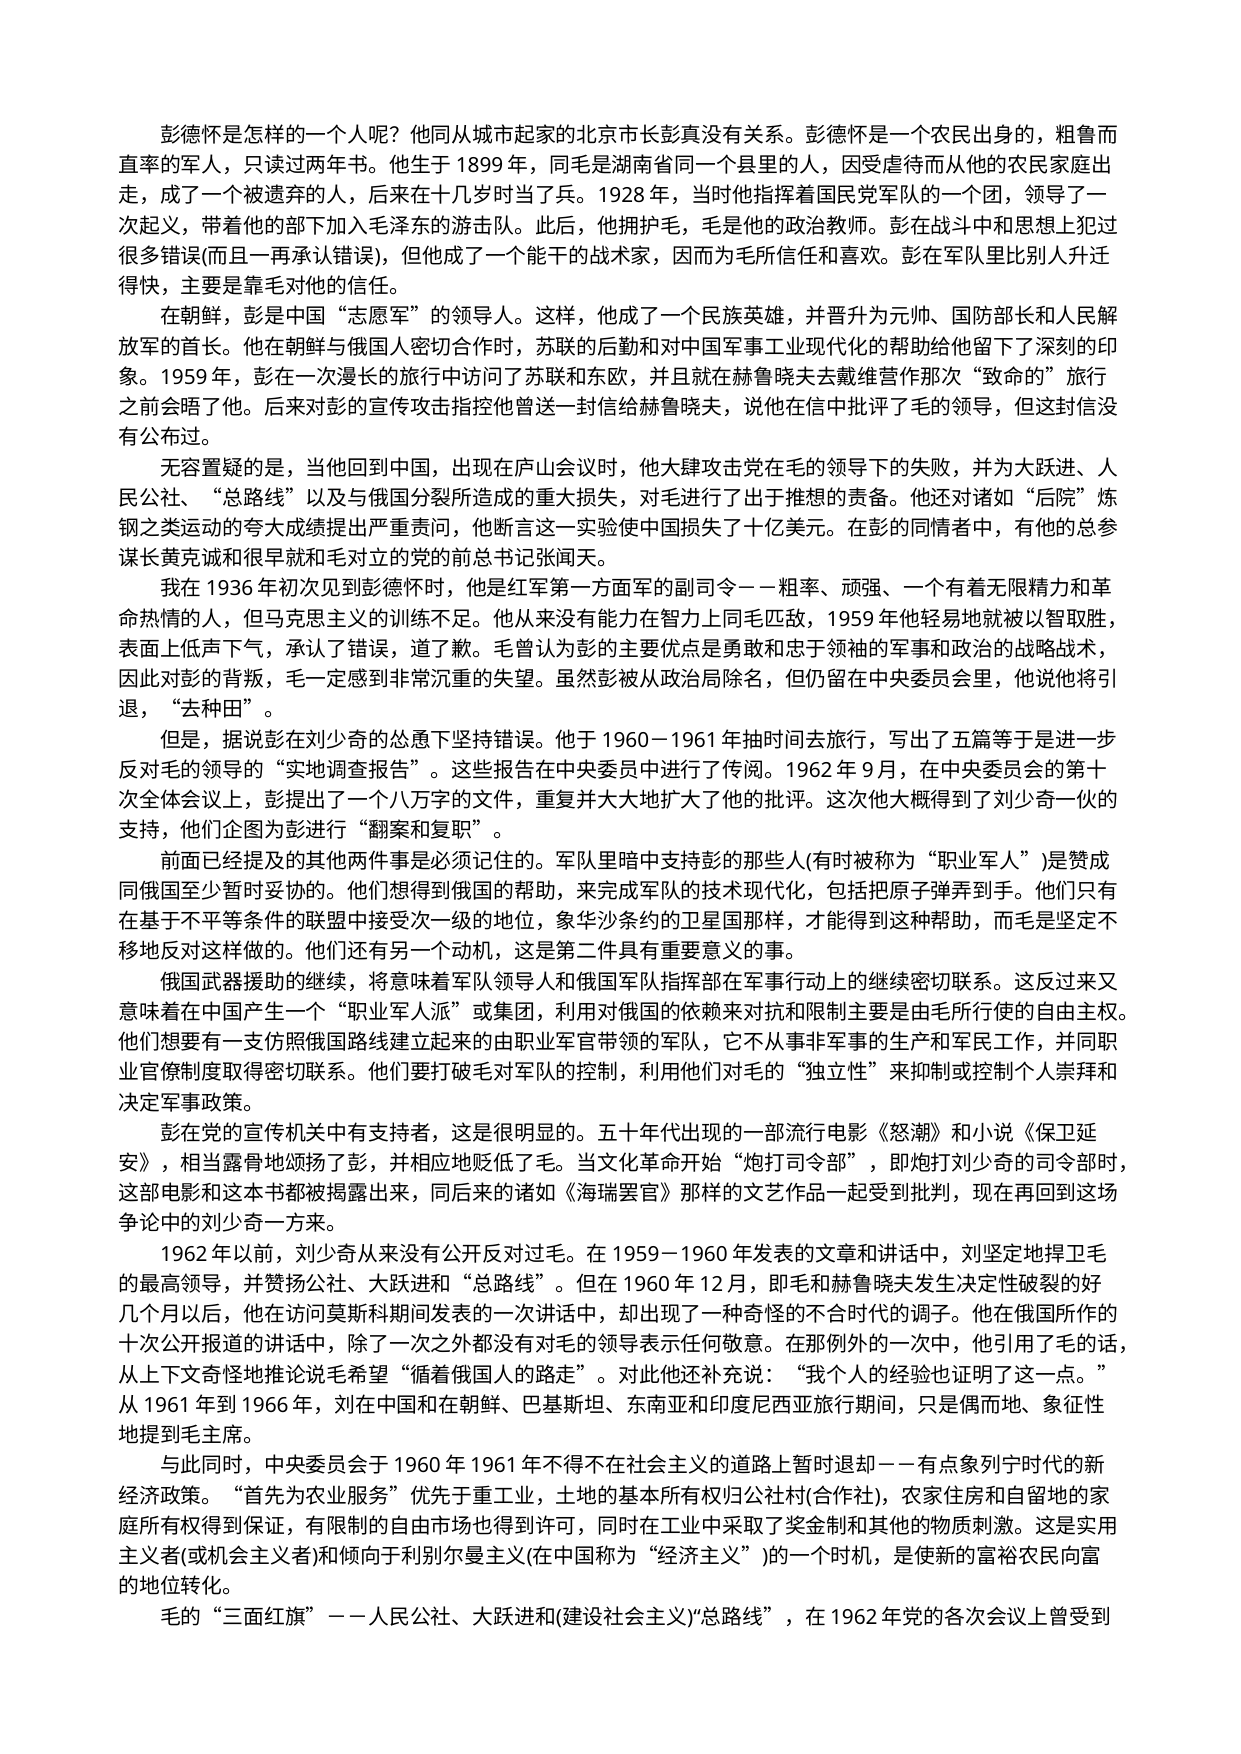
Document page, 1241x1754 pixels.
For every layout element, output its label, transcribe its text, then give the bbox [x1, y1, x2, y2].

text 但是，据说彭在刘少奇的怂恿下坚持错误。他于1960－1961年抽时间去旅行，写出了五篇等于是进一步反对毛的领导的“实地调查报告”。这些报告在中央委员中进行了传阅。1962年9月，在中央委员会的第十次全体会议上，彭提出了一个八万字的文件，重复并大大地扩大了他的批评。这次他大概得到了刘少奇一伙的支持，他们企图为彭进行“翻案和复职”。 [118, 723, 1122, 844]
text 无容置疑的是，当他回到中国，出现在庐山会议时，他大肆攻击党在毛的领导下的失败，并为大跃进、人民公社、“总路线”以及与俄国分裂所造成的重大损失，对毛进行了出于推想的责备。他还对诸如“后院”炼钢之类运动的夸大成绩提出严重责问，他断言这一实验使中国损失了十亿美元。在彭的同情者中，有他的总参谋长黄克诚和很早就和毛对立的党的前总书记张闻天。 [118, 451, 1122, 572]
text 彭德怀是怎样的一个人呢？他同从城市起家的北京市长彭真没有关系。彭德怀是一个农民出身的，粗鲁而直率的军人，只读过两年书。他生于1899年，同毛是湖南省同一个县里的人，因受虐待而从他的农民家庭出走，成了一个被遗弃的人，后来在十几岁时当了兵。1928年，当时他指挥着国民党军队的一个团，领导了一次起义，带着他的部下加入毛泽东的游击队。此后，他拥护毛，毛是他的政治教师。彭在战斗中和思想上犯过很多错误(而且一再承认错误)，但他成了一个能干的战术家，因而为毛所信任和喜欢。彭在军队里比别人升迁得快，主要是靠毛对他的信任。 [118, 118, 1122, 300]
text 1962年以前，刘少奇从来没有公开反对过毛。在1959－1960年发表的文章和讲话中，刘坚定地捍卫毛的最高领导，并赞扬公社、大跃进和“总路线”。但在1960年12月，即毛和赫鲁晓夫发生决定性破裂的好几个月以后，他在访问莫斯科期间发表的一次讲话中，却出现了一种奇怪的不合时代的调子。他在俄国所作的十次公开报道的讲话中，除了一次之外都没有对毛的领导表示任何敬意。在那例外的一次中，他引用了毛的话，从上下文奇怪地推论说毛希望“循着俄国人的路走”。对此他还补充说：“我个人的经验也证明了这一点。”从1961年到1966年，刘在中国和在朝鲜、巴基斯坦、东南亚和印度尼西亚旅行期间，只是偶而地、象征性地提到毛主席。 [118, 1237, 1122, 1448]
text 前面已经提及的其他两件事是必须记住的。军队里暗中支持彭的那些人(有时被称为“职业军人”)是赞成同俄国至少暂时妥协的。他们想得到俄国的帮助，来完成军队的技术现代化，包括把原子弹弄到手。他们只有在基于不平等条件的联盟中接受次一级的地位，象华沙条约的卫星国那样，才能得到这种帮助，而毛是坚定不移地反对这样做的。他们还有另一个动机，这是第二件具有重要意义的事。 [118, 844, 1122, 965]
text 在朝鲜，彭是中国“志愿军”的领导人。这样，他成了一个民族英雄，并晋升为元帅、国防部长和人民解放军的首长。他在朝鲜与俄国人密切合作时，苏联的后勤和对中国军事工业现代化的帮助给他留下了深刻的印象。1959年，彭在一次漫长的旅行中访问了苏联和东欧，并且就在赫鲁晓夫去戴维营作那次“致命的”旅行之前会晤了他。后来对彭的宣传攻击指控他曾送一封信给赫鲁晓夫，说他在信中批评了毛的领导，但这封信没有公布过。 [118, 300, 1122, 451]
text 彭在党的宣传机关中有支持者，这是很明显的。五十年代出现的一部流行电影《怒潮》和小说《保卫延安》，相当露骨地颂扬了彭，并相应地贬低了毛。当文化革命开始“炮打司令部”，即炮打刘少奇的司令部时，这部电影和这本书都被揭露出来，同后来的诸如《海瑞罢官》那样的文艺作品一起受到批判，现在再回到这场争论中的刘少奇一方来。 [118, 1116, 1122, 1237]
text 毛的“三面红旗”－－人民公社、大跃进和(建设社会主义)“总路线”，在1962年党的各次会议上曾受到 [118, 1600, 1122, 1630]
text 我在1936年初次见到彭德怀时，他是红军第一方面军的副司令－－粗率、顽强、一个有着无限精力和革命热情的人，但马克思主义的训练不足。他从来没有能力在智力上同毛匹敌，1959年他轻易地就被以智取胜，表面上低声下气，承认了错误，道了歉。毛曾认为彭的主要优点是勇敢和忠于领袖的军事和政治的战略战术，因此对彭的背叛，毛一定感到非常沉重的失望。虽然彭被从政治局除名，但仍留在中央委员会里，他说他将引退，“去种田”。 [118, 572, 1122, 723]
text 与此同时，中央委员会于1960年1961年不得不在社会主义的道路上暂时退却－－有点象列宁时代的新经济政策。“首先为农业服务”优先于重工业，土地的基本所有权归公社村(合作社)，农家住房和自留地的家庭所有权得到保证，有限制的自由市场也得到许可，同时在工业中采取了奖金制和其他的物质刺激。这是实用主义者(或机会主义者)和倾向于利别尔曼主义(在中国称为“经济主义”)的一个时机，是使新的富裕农民向富的地位转化。 [118, 1448, 1122, 1600]
text 俄国武器援助的继续，将意味着军队领导人和俄国军队指挥部在军事行动上的继续密切联系。这反过来又意味着在中国产生一个“职业军人派”或集团，利用对俄国的依赖来对抗和限制主要是由毛所行使的自由主权。他们想要有一支仿照俄国路线建立起来的由职业军官带领的军队，它不从事非军事的生产和军民工作，并同职业官僚制度取得密切联系。他们要打破毛对军队的控制，利用他们对毛的“独立性”来抑制或控制个人崇拜和决定军事政策。 [118, 965, 1122, 1116]
